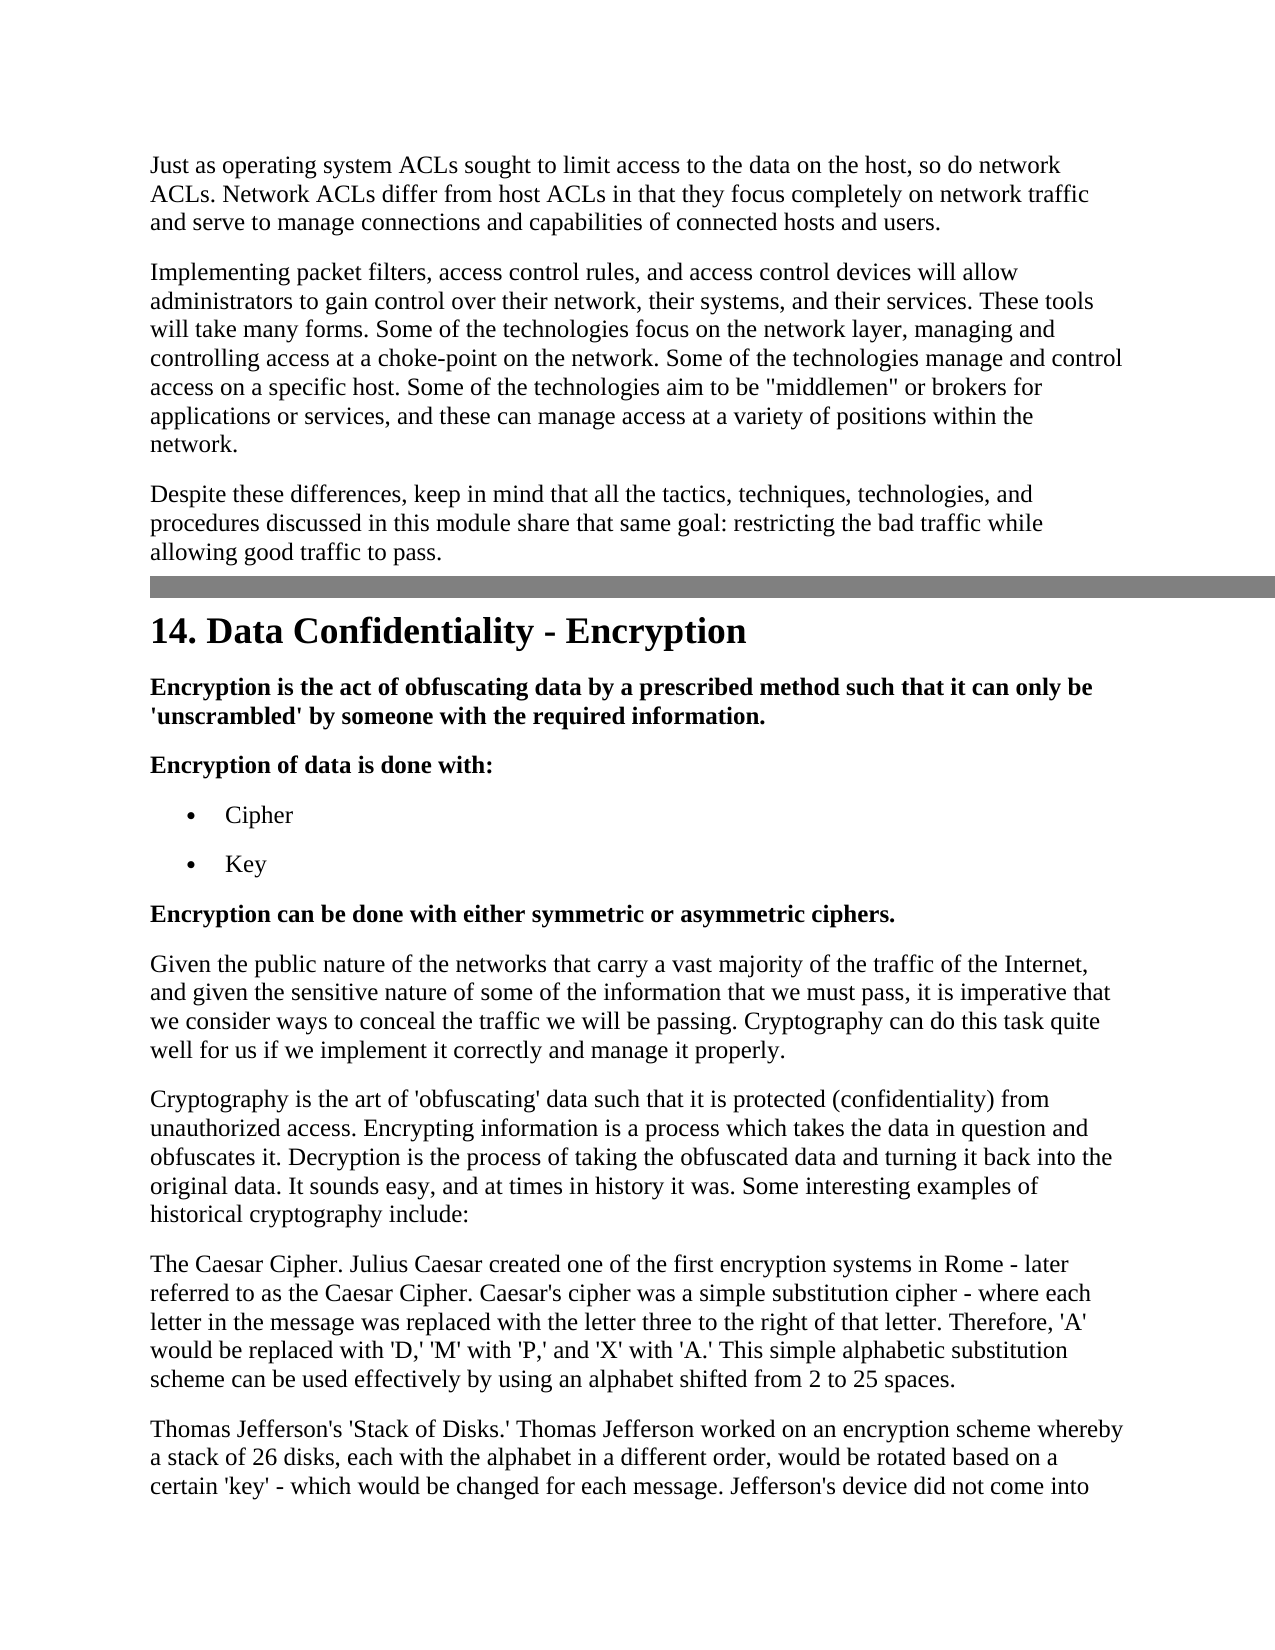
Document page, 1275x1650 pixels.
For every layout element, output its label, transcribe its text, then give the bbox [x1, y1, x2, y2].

text Implementing packet filters, access control rules, and access control devices will allow administrators to gain control over their network, their systems, and their services. These tools will take many forms. Some of the technologies focus on the network layer, managing and controlling access at a choke-point on the network. Some of the technologies manage and control access on a specific host. Some of the technologies aim to be "middlemen" or brokers for applications or services, and these can manage access at a variety of positions within the network. [150, 257, 1125, 458]
text Cryptography is the art of 'obfuscating' data such that it is protected (confidentiality) from unauthorized access. Encrypting information is a process which takes the data in question and obfuscates it. Decryption is the process of taking the obfuscated data and turning it back into the original data. It sounds easy, and at times in history it was. Some interesting examples of historical cryptography include: [150, 1084, 1125, 1228]
text Just as operating system ACLs sought to limit access to the data on the host, so do network ACLs. Network ACLs differ from host ACLs in that they focus completely on network traffic and serve to manage connections and capabilities of connected hosts and users. [150, 150, 1125, 236]
text Despite these differences, keep in mind that all the tactics, techniques, technologies, and procedures discussed in this module share that same goal: restricting the bad traffic while allowing good traffic to pass. [150, 479, 1125, 565]
list Cipher [187, 800, 1125, 829]
text Encryption of data is done with: [150, 750, 1125, 779]
text Encryption is the act of obfuscating data by a prescribed method such that it can only be 'unscrambled' by someone with the required information. [150, 672, 1125, 729]
text Given the public nature of the networks that carry a vast majority of the traffic of the Internet, and given the sensitive nature of some of the information that we must pass, it is imperative that we consider ways to conceal the traffic we will be passing. Cryptography can do this task quite well for us if we implement it correctly and manage it properly. [150, 949, 1125, 1064]
subtitle 14. Data Confidentiality - Encryption [150, 608, 1125, 651]
text Thomas Jefferson's 'Stack of Disks.' Thomas Jefferson worked on an encryption scheme whereby a stack of 26 disks, each with the alphabet in a different order, would be rotated based on a certain 'key' - which would be changed for each message. Jefferson's device did not come into [150, 1414, 1125, 1500]
list Key [187, 849, 1125, 878]
text Encryption can be done with either symmetric or asymmetric ciphers. [150, 899, 1125, 928]
text The Caesar Cipher. Julius Caesar created one of the first encryption systems in Rome - later referred to as the Caesar Cipher. Caesar's cipher was a simple substitution cipher - where each letter in the message was replaced with the letter three to the right of that letter. Therefore, 'A' would be replaced with 'D,' 'M' with 'P,' and 'X' with 'A.' This simple alphabetic substitution scheme can be used effectively by using an alphabet shifted from 2 to 25 spaces. [150, 1249, 1125, 1393]
